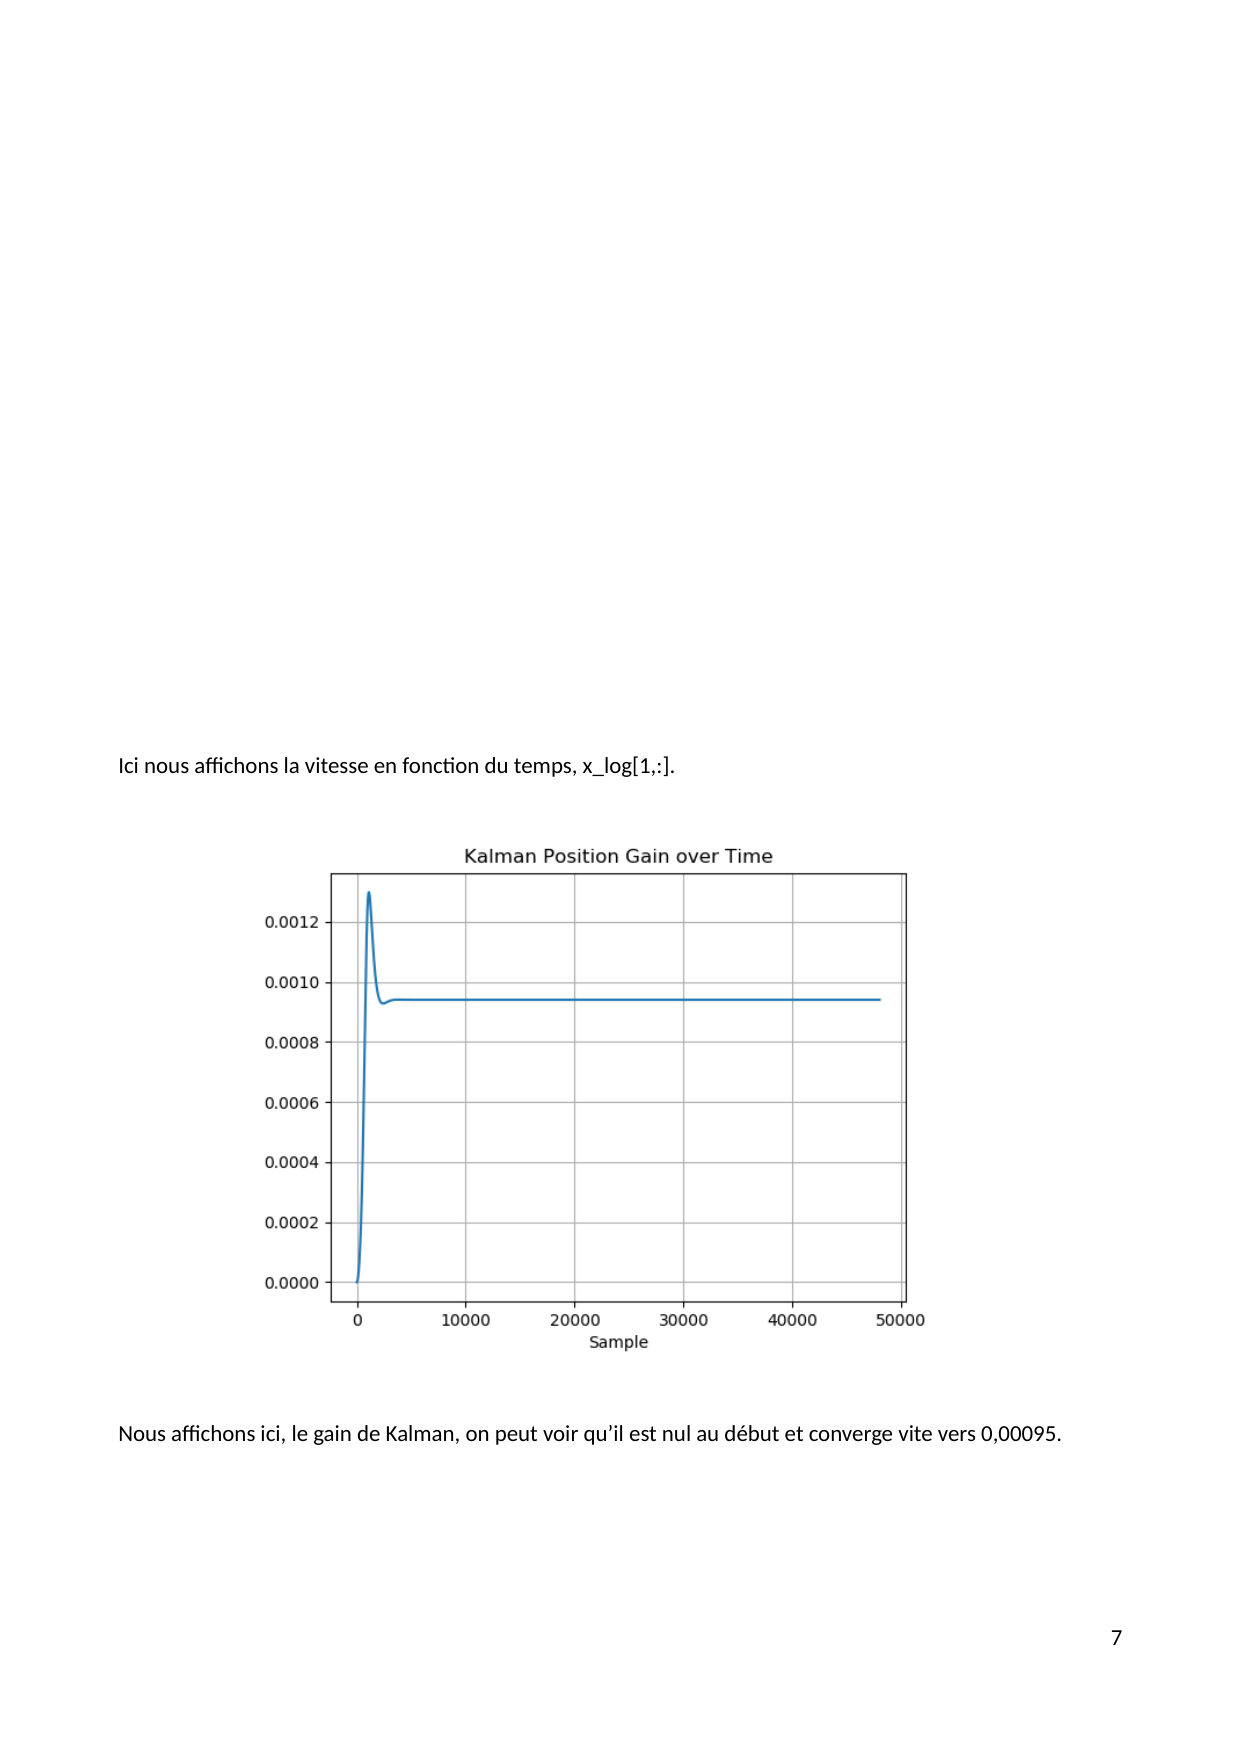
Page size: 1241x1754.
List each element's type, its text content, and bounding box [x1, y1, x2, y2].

text Nous affichons ici, le gain de Kalman, on peut voir qu’il est nul au début et converge vite vers 0,00095. [118, 1419, 1122, 1447]
picture [262, 833, 935, 1355]
text Ici nous affichons la vitesse en fonction du temps, x_log[1,:]. [118, 751, 1122, 779]
